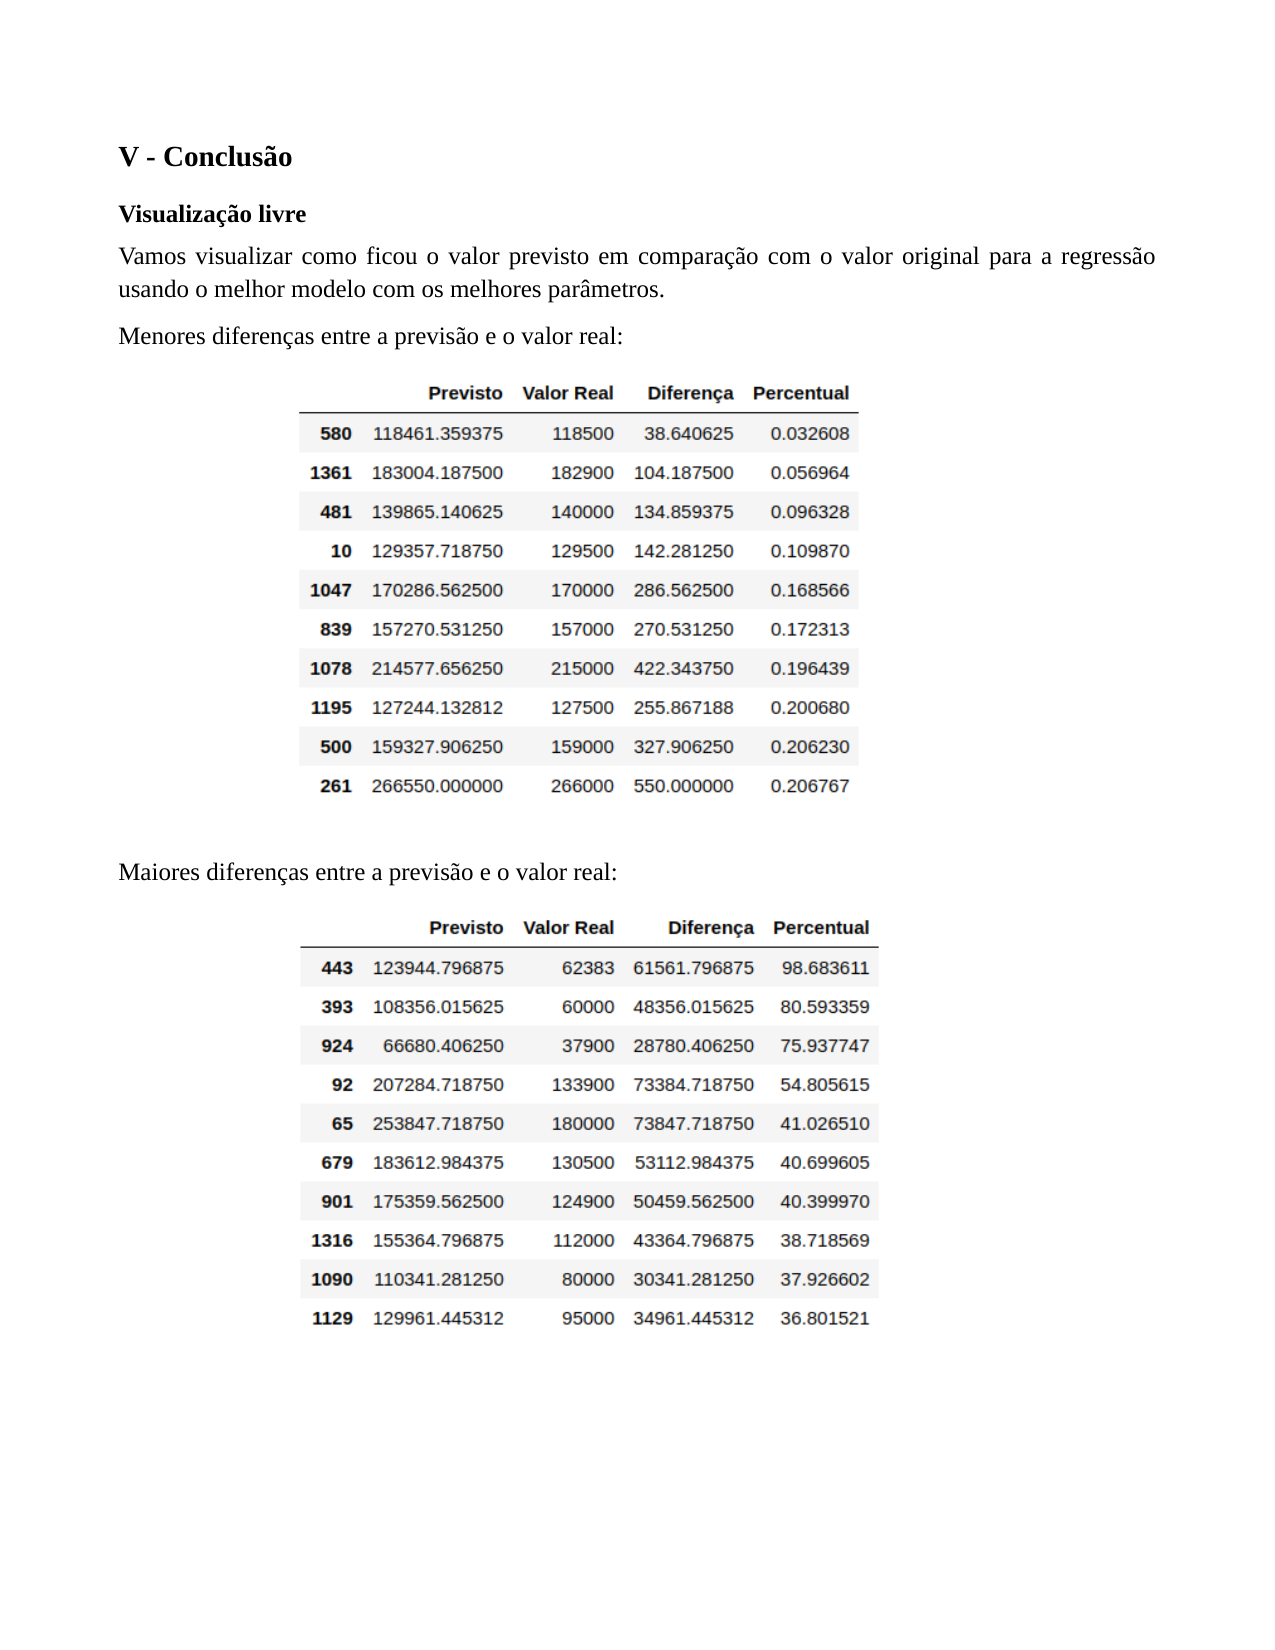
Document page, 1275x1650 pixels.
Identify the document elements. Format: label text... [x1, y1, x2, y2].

subtitle V - Conclusão [118, 139, 1157, 172]
text Vamos visualizar como ficou o valor previsto em comparação com o valor original para a regressão usando o melhor modelo com os melhores parâmetros. [118, 241, 1157, 303]
picture [293, 369, 884, 805]
picture [288, 909, 899, 1341]
text Maiores diferenças entre a previsão e o valor real: [118, 857, 1157, 885]
text Menores diferenças entre a previsão e o valor real: [118, 321, 1157, 350]
subtitle Visualização livre [118, 199, 1157, 228]
